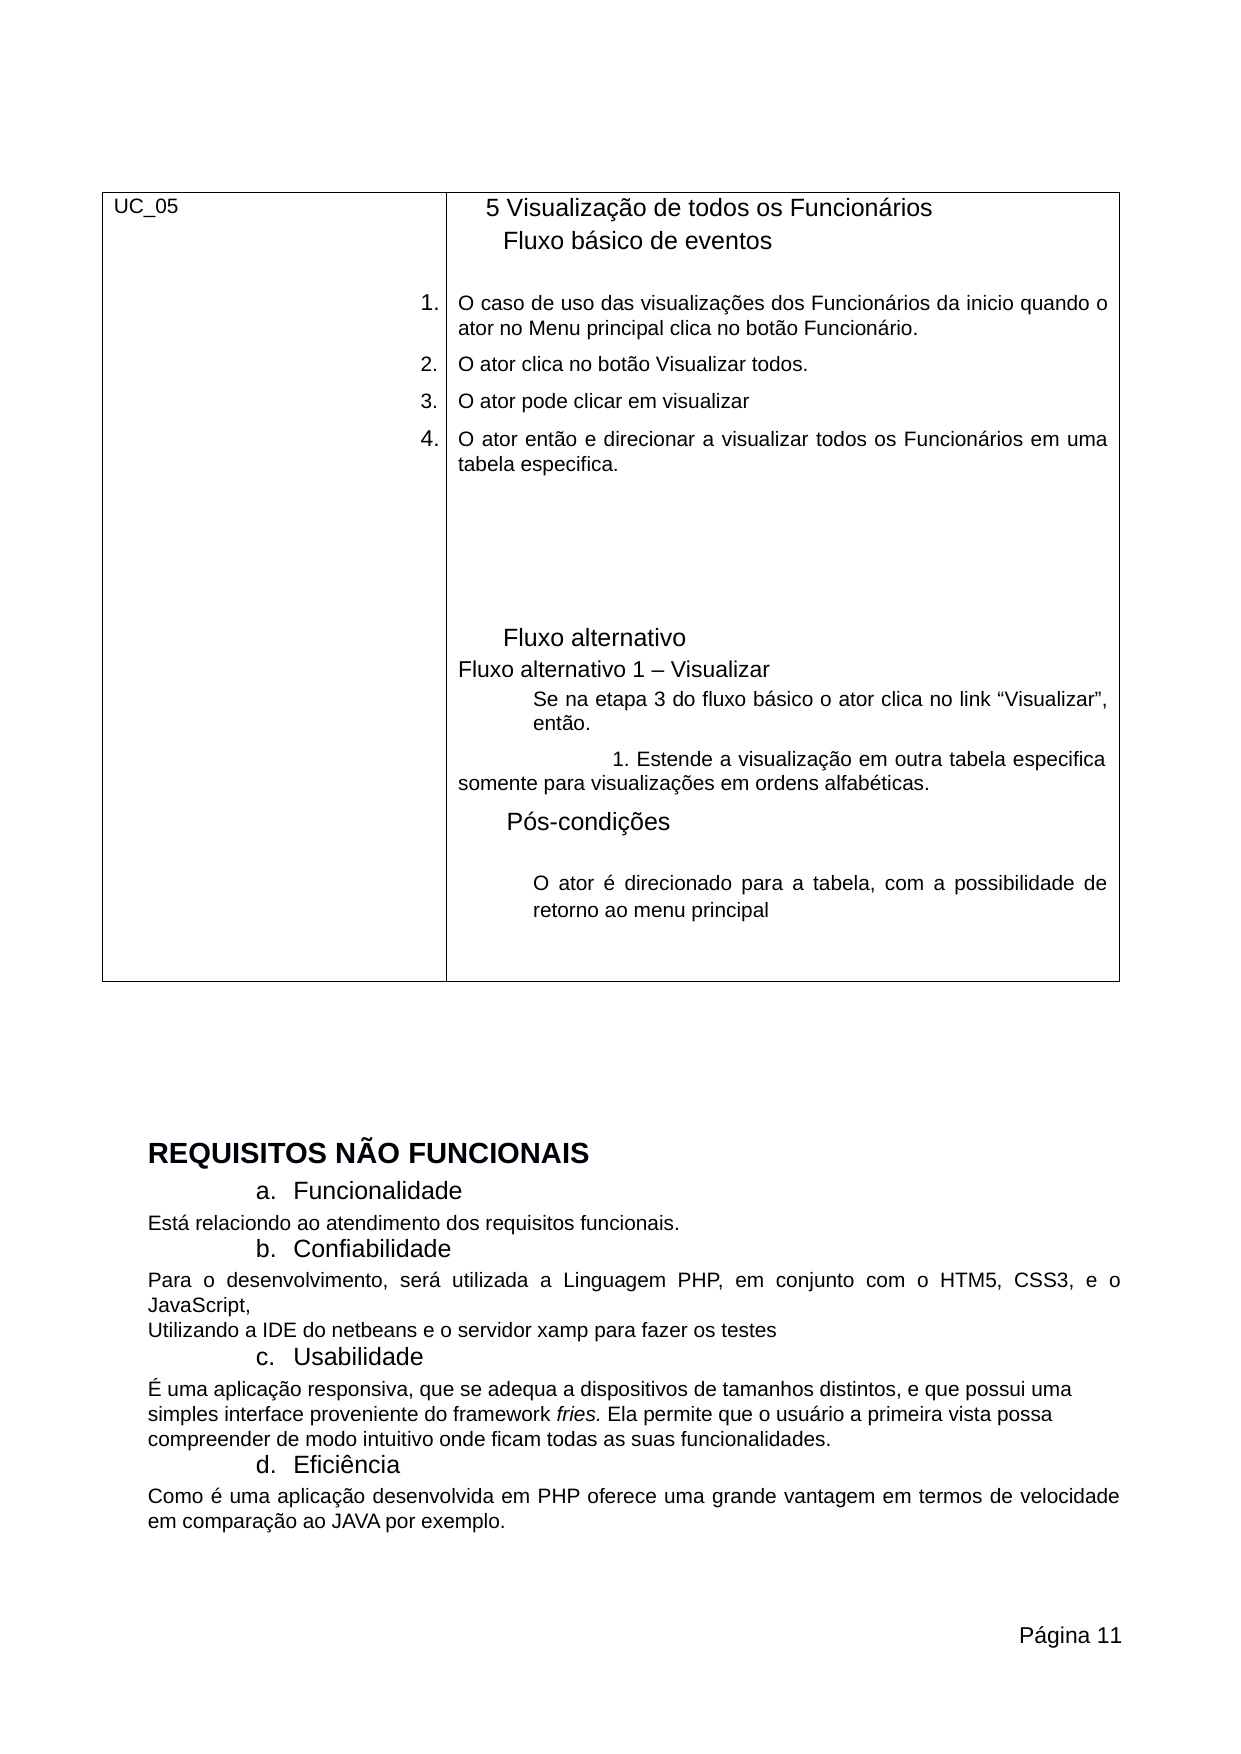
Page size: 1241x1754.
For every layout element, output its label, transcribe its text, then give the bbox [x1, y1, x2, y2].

text Para o desenvolvimento, será utilizada a Linguagem PHP, em conjunto com o HTM5, CSS3, e o JavaScript, [148, 1267, 1122, 1317]
subtitle Requisitos Não Funcionais [148, 1136, 1122, 1170]
table_cell 5 Visualização de todos os Funcionários Fluxo básico de eventos O caso de uso das visualizações dos Funcionários da inicio quando o ator no Menu principal clica no botão Funcionário. O ator clica no botão Visualizar todos. O ator pode clicar em visualizar O ator então e direcionar a visualizar todos os Funcionários em uma tabela especifica. Fluxo alternativo Fluxo alternativo 1 – Visualizar Se na etapa 3 do fluxo básico o ator clica no link “Visualizar”, então. 1. Estende a visualização em outra tabela especifica somente para visualizações em ordens alfabéticas. Pós-condições O ator é direcionado para a tabela, com a possibilidade de retorno ao menu principal [447, 193, 1119, 981]
text É uma aplicação responsiva, que se adequa a dispositivos de tamanhos distintos, e que possui uma simples interface proveniente do framework fries. Ela permite que o usuário a primeira vista possa compreender de modo intuitivo onde ficam todas as suas funcionalidades. [148, 1375, 1122, 1450]
text Como é uma aplicação desenvolvida em PHP oferece uma grande vantagem em termos de velocidade em comparação ao JAVA por exemplo. [148, 1483, 1122, 1533]
list Eficiência [256, 1450, 1122, 1479]
text Está relaciondo ao atendimento dos requisitos funcionais. [148, 1209, 1122, 1234]
list Funcionalidade [256, 1176, 1122, 1205]
text Utilizando a IDE do netbeans e o servidor xamp para fazer os testes [148, 1317, 1122, 1342]
list Usabilidade [256, 1342, 1122, 1371]
table_cell UC_05 [103, 193, 446, 981]
list Confiabilidade [256, 1234, 1122, 1263]
